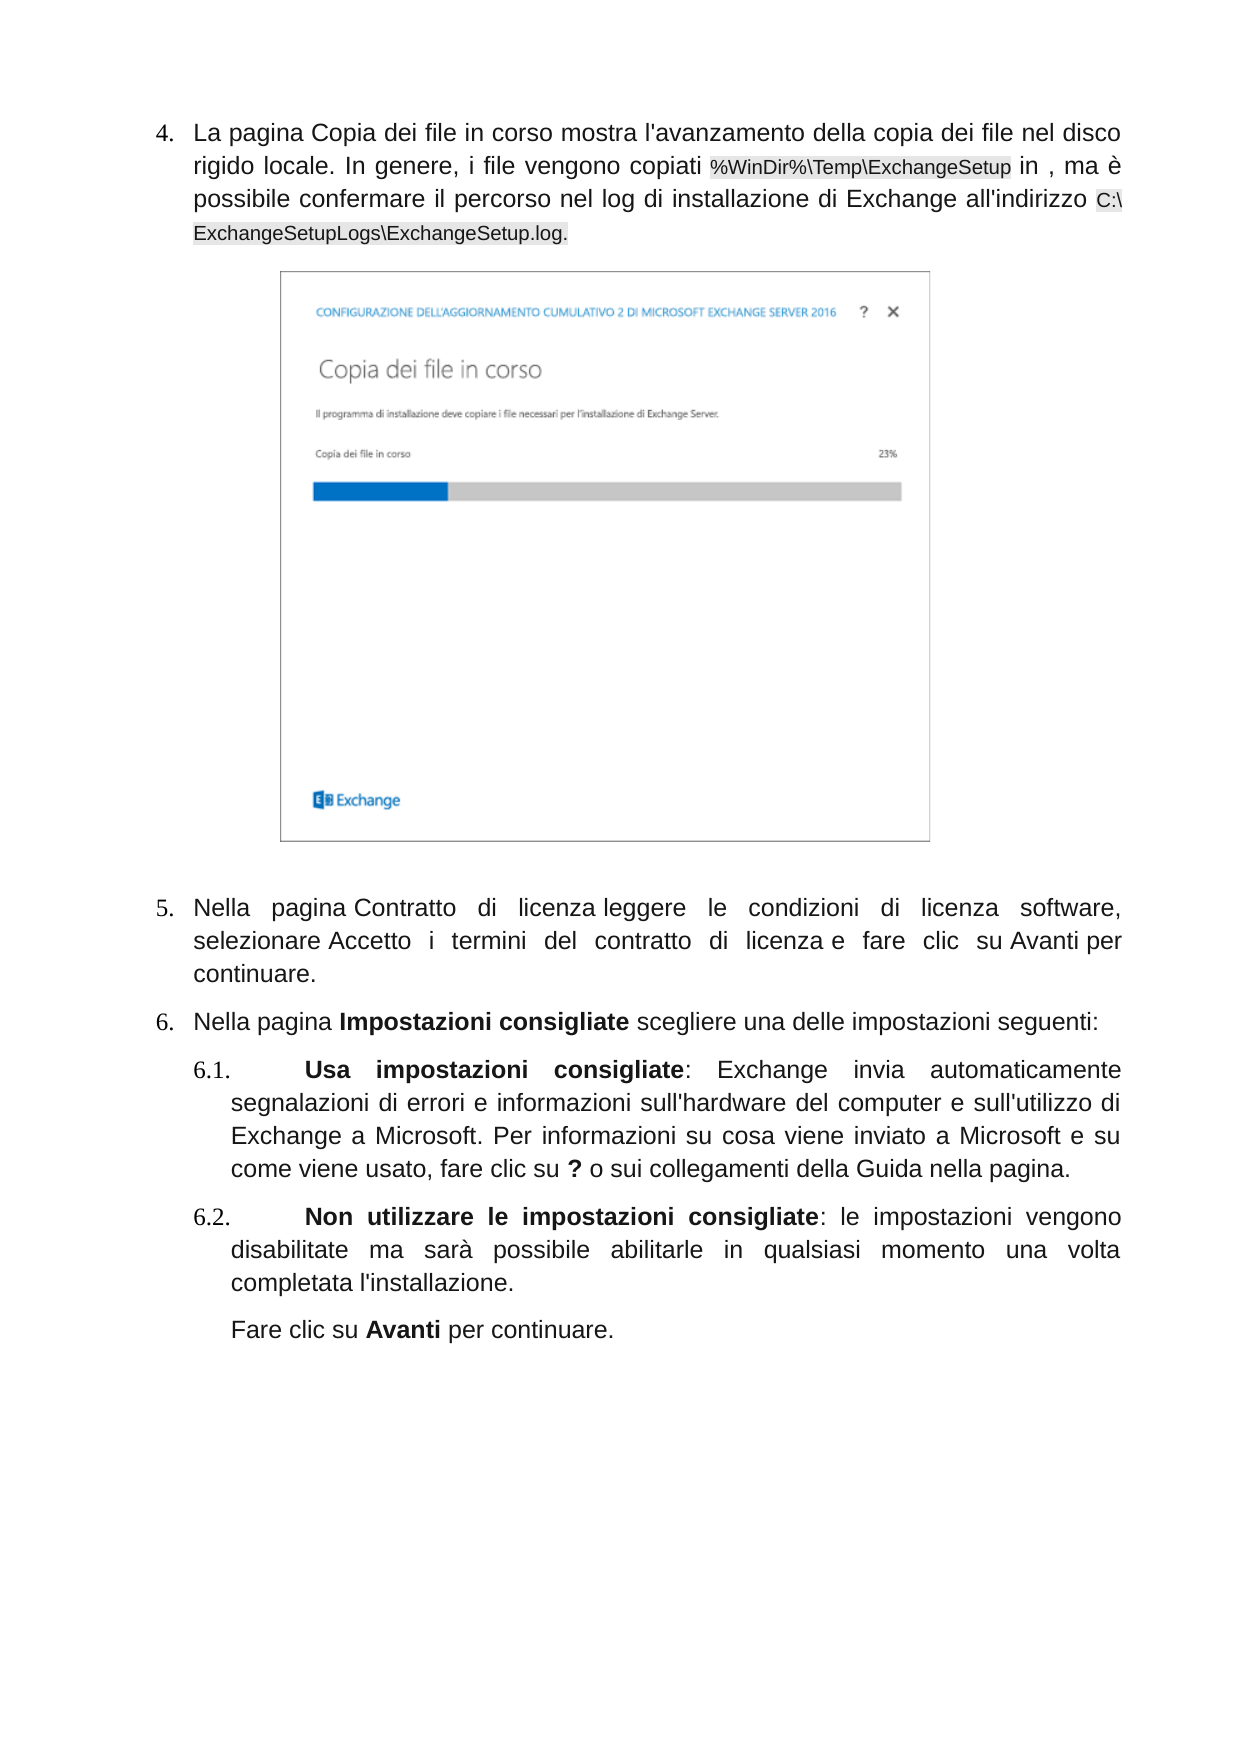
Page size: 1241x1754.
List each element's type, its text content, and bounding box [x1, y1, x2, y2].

list Nella pagina Contratto di licenza leggere le condizioni di licenza software, selezionare Accetto i termini del contratto di licenza e fare clic su Avanti per continuare. [156, 893, 1122, 988]
list Non utilizzare le impostazioni consigliate: le impostazioni vengono disabilitate ma sarà possibile abilitarle in qualsiasi momento una volta completata l'installazione. [193, 1201, 1122, 1296]
picture [280, 271, 930, 842]
list Fare clic su Avanti per continuare. [193, 1315, 1122, 1344]
list Nella pagina Impostazioni consigliate scegliere una delle impostazioni seguenti: [156, 1007, 1122, 1036]
list La pagina Copia dei file in corso mostra l'avanzamento della copia dei file nel disco rigido locale. In genere, i file vengono copiati %WinDir%\Temp\ExchangeSetup in , ma è possibile confermare il percorso nel log di installazione di Exchange all'indirizzo C:\ExchangeSetupLogs\ExchangeSetup.log. [156, 118, 1122, 246]
list Usa impostazioni consigliate: Exchange invia automaticamente segnalazioni di errori e informazioni sull'hardware del computer e sull'utilizzo di Exchange a Microsoft. Per informazioni su cosa viene inviato a Microsoft e su come viene usato, fare clic su ? o sui collegamenti della Guida nella pagina. [193, 1055, 1122, 1183]
